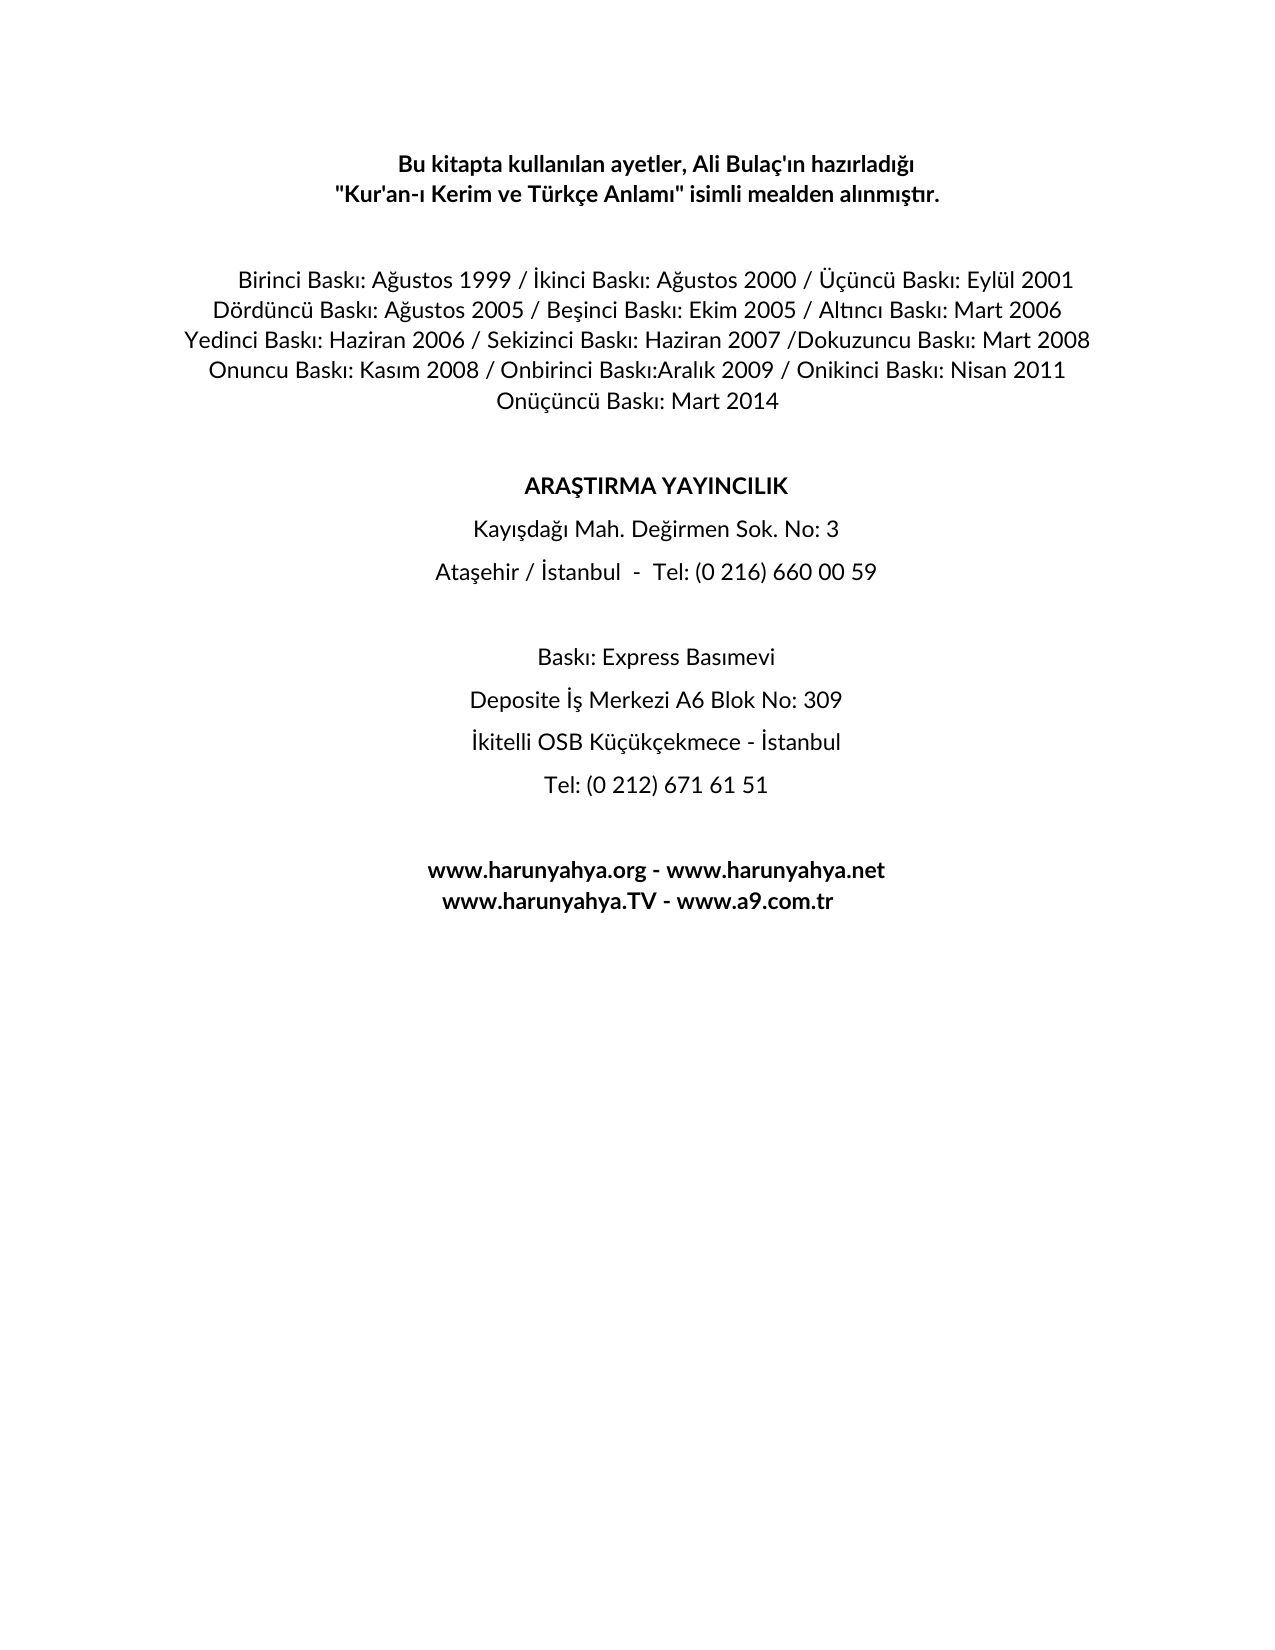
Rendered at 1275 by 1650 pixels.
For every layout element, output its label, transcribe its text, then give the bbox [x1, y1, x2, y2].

text ARAŞTIRMA YAYINCILIK [75, 472, 1200, 499]
text Birinci Baskı: Ağustos 1999 / İkinci Baskı: Ağustos 2000 / Üçüncü Baskı: Eylül 2001 Dördüncü Baskı: Ağustos 2005 / Beşinci Baskı: Ekim 2005 / Altıncı Baskı: Mart 2006 Yedinci Baskı: Haziran 2006 / Sekizinci Baskı: Haziran 2007 /Dokuzuncu Baskı: Mart 2008 Onuncu Baskı: Kasım 2008 / Onbirinci Baskı:Aralık 2009 / Onikinci Baskı: Nisan 2011 Onüçüncü Baskı: Mart 2014 [75, 266, 1200, 414]
text Kayışdağı Mah. Değirmen Sok. No: 3 [75, 514, 1200, 542]
text www.harunyahya.org - www.harunyahya.net www.harunyahya.TV - www.a9.com.tr [75, 856, 1200, 914]
text Tel: (0 212) 671 61 51 [75, 771, 1200, 798]
text Deposite İş Merkezi A6 Blok No: 309 [75, 685, 1200, 713]
text İkitelli OSB Küçükçekmece - İstanbul [75, 728, 1200, 756]
text Ataşehir / İstanbul - Tel: (0 216) 660 00 59 [75, 557, 1200, 585]
text Baskı: Express Basımevi [75, 643, 1200, 670]
text Bu kitapta kullanılan ayetler, Ali Bulaç'ın hazırladığı "Kur'an-ı Kerim ve Türkçe Anlamı" isimli mealden alınmıştır. [75, 150, 1200, 208]
